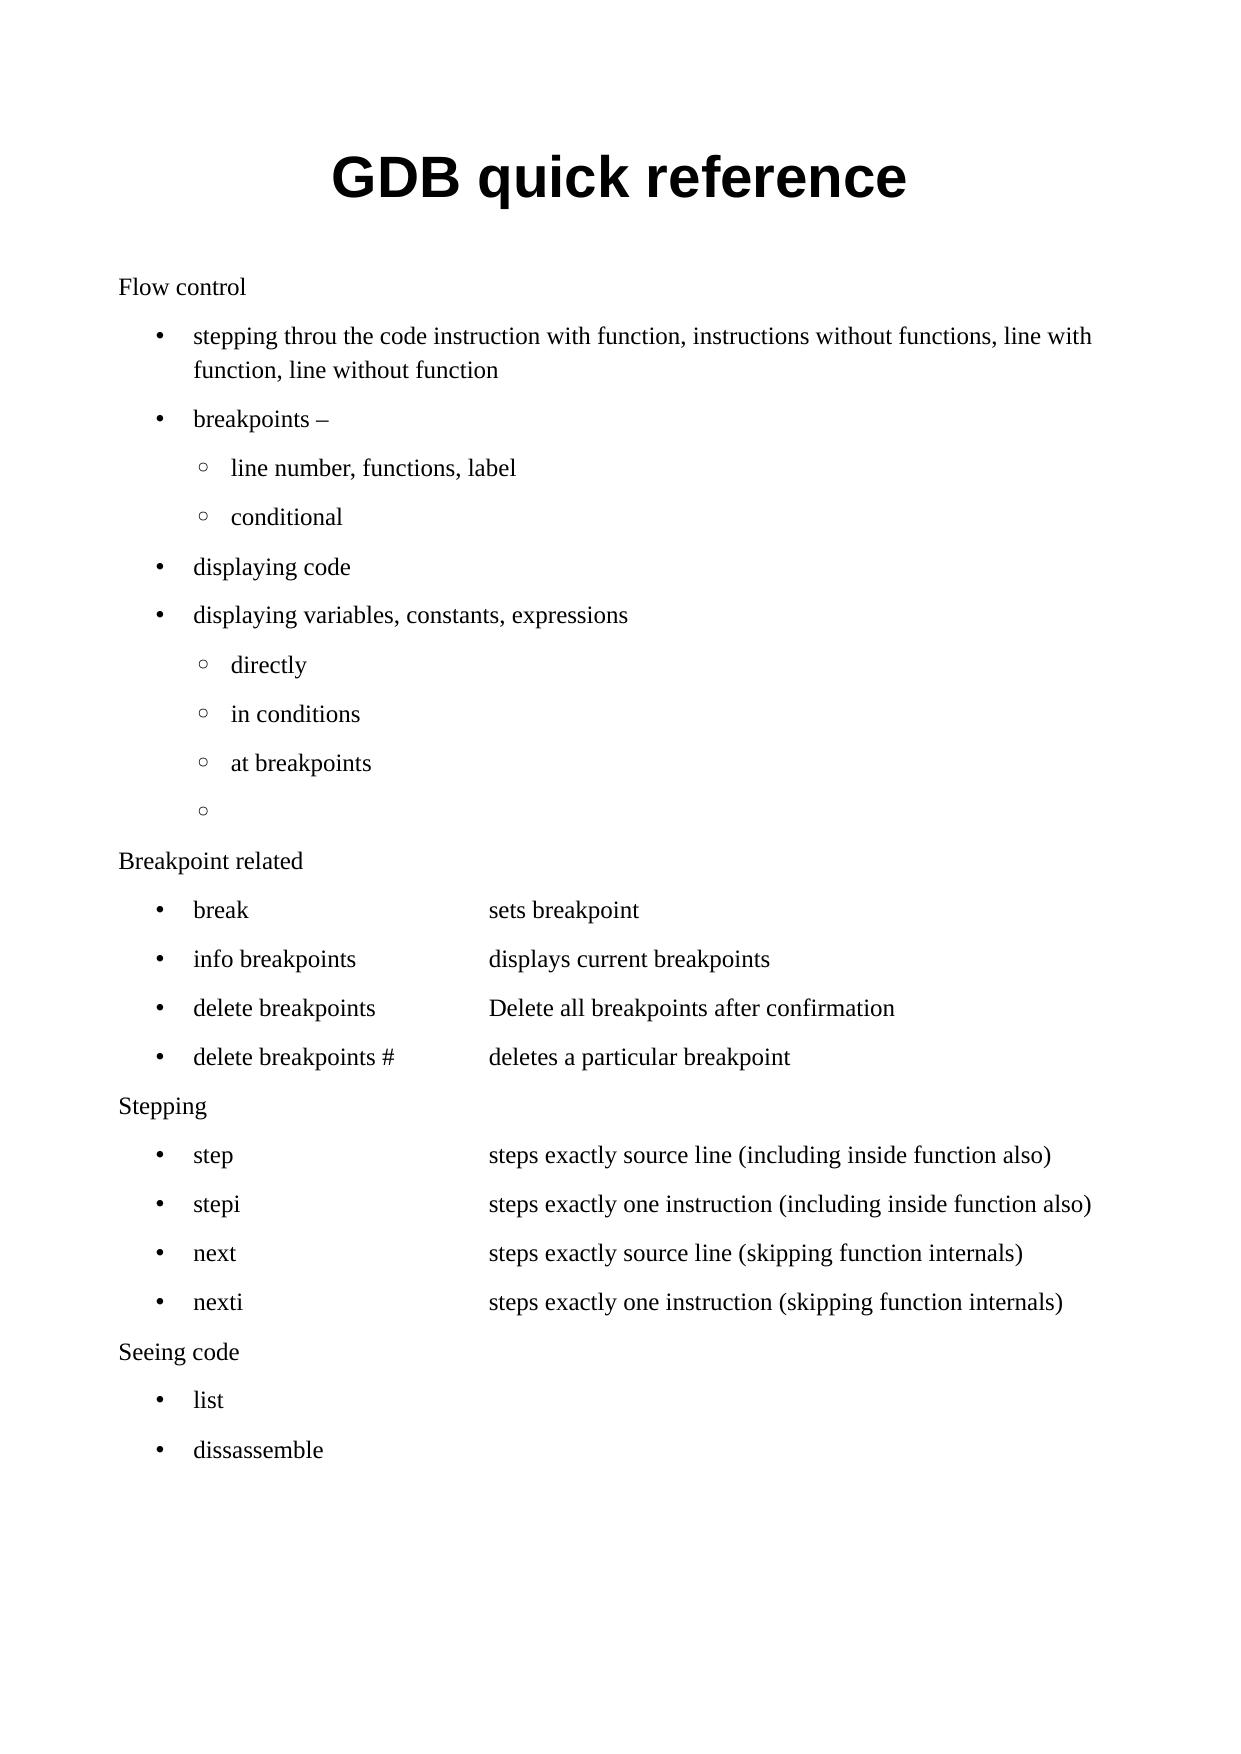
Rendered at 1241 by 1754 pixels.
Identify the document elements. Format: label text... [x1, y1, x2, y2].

text Breakpoint related [118, 846, 1122, 875]
text Flow control [118, 272, 1122, 301]
text Seeing code [118, 1337, 1122, 1365]
list in conditions [193, 699, 1122, 727]
list stepi steps exactly one instruction (including inside function also) [156, 1189, 1122, 1218]
text Stepping [118, 1091, 1122, 1120]
list dissassemble [156, 1435, 1122, 1463]
list delete breakpoints # deletes a particular breakpoint [156, 1042, 1122, 1071]
list list [156, 1386, 1122, 1414]
list stepping throu the code instruction with function, instructions without functions, line with function, line without function [156, 321, 1122, 384]
list delete breakpoints Delete all breakpoints after confirmation [156, 993, 1122, 1022]
list info breakpoints displays current breakpoints [156, 944, 1122, 973]
list displaying code [156, 552, 1122, 580]
list break sets breakpoint [156, 895, 1122, 924]
list conditional [193, 502, 1122, 531]
list at breakpoints [193, 748, 1122, 777]
list displaying variables, constants, expressions [156, 601, 1122, 629]
list step steps exactly source line (including inside function also) [156, 1140, 1122, 1169]
title GDB quick reference [118, 143, 1122, 210]
list nexti steps exactly one instruction (skipping function internals) [156, 1287, 1122, 1316]
list next steps exactly source line (skipping function internals) [156, 1238, 1122, 1267]
list directly [193, 650, 1122, 678]
list breakpoints – [156, 404, 1122, 433]
list line number, functions, label [193, 453, 1122, 482]
